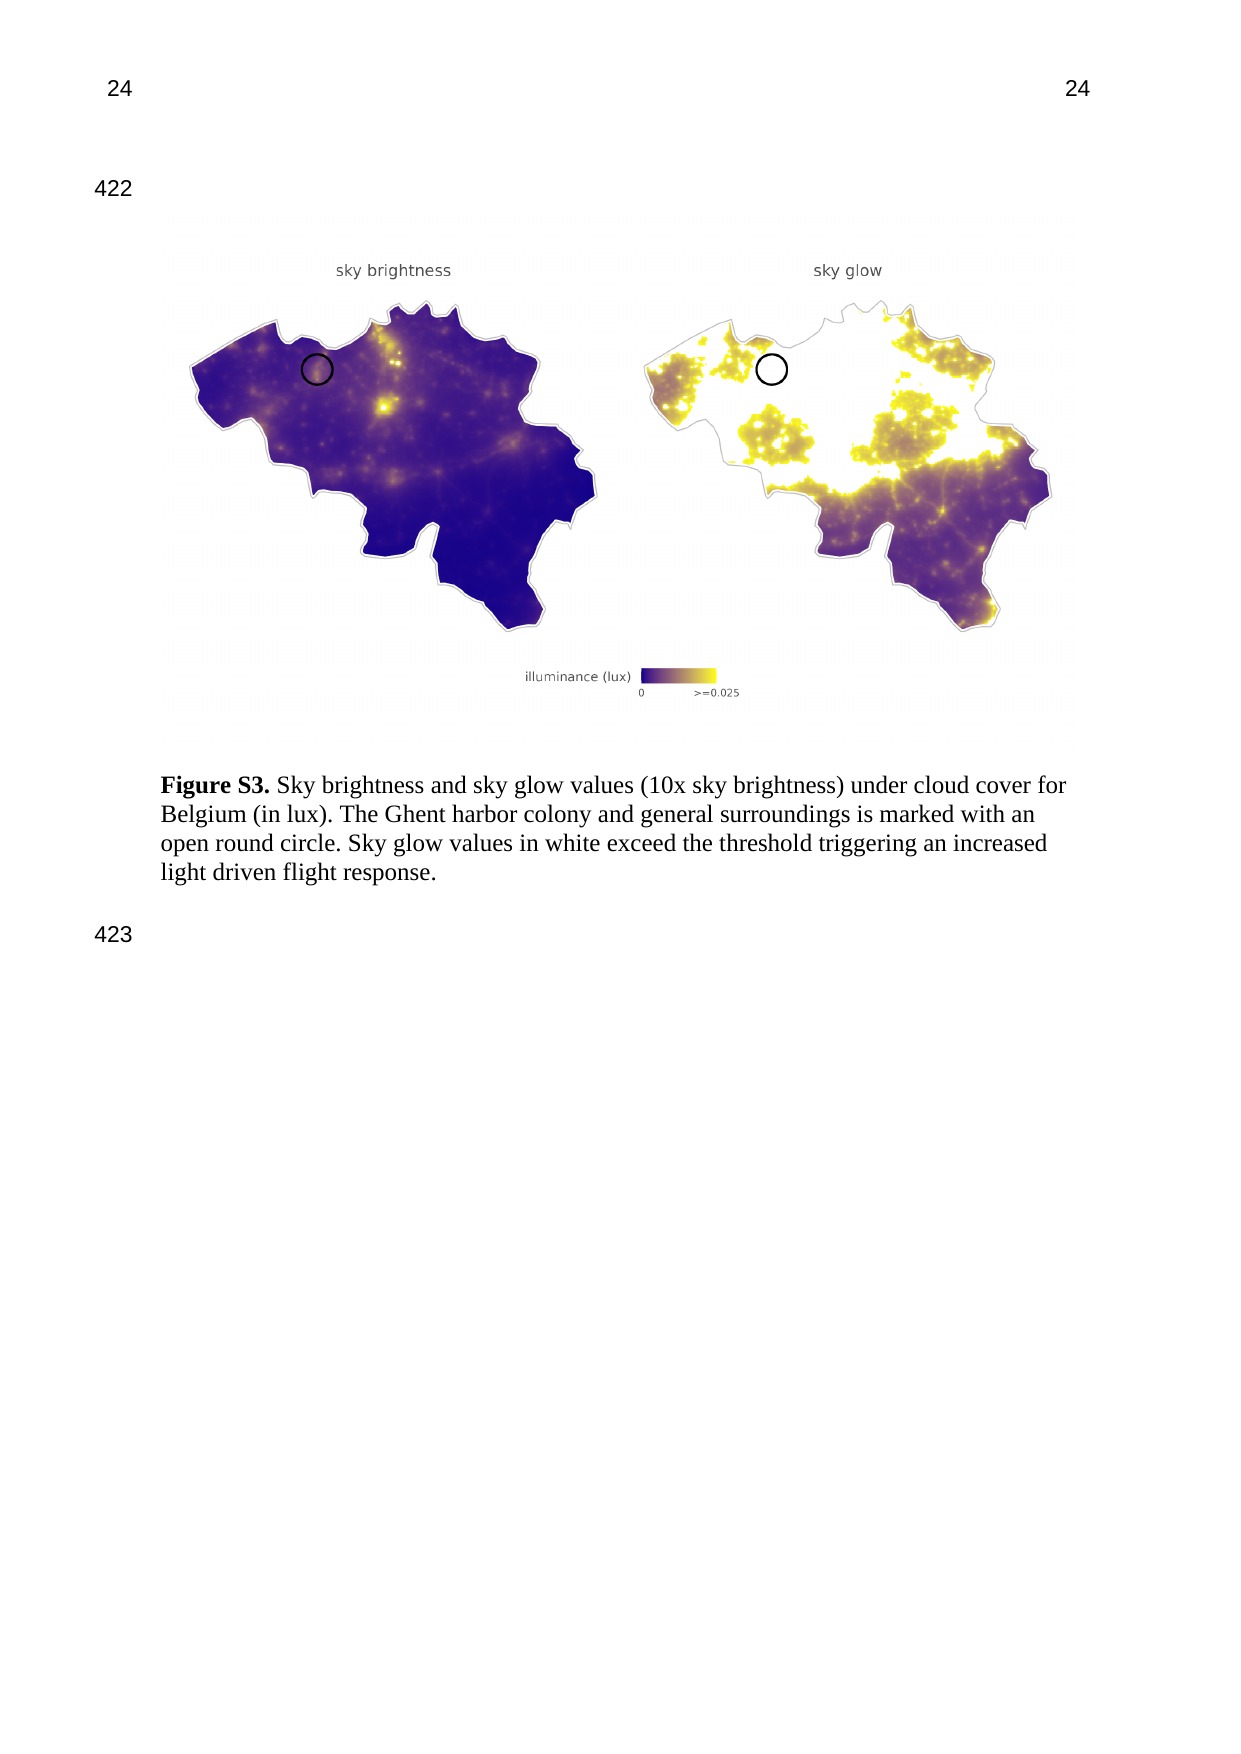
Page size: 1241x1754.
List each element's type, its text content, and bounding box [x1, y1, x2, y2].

table_header [150, 204, 1091, 760]
picture [160, 214, 1078, 750]
table_cell Figure S3. Sky brightness and sky glow values (10x sky brightness) under cloud cover for Belgium (in lux). The Ghent harbor colony and general surroundings is marked with an open round circle. Sky glow values in white exceed the threshold triggering an increased light driven flight response. [150, 760, 1091, 896]
